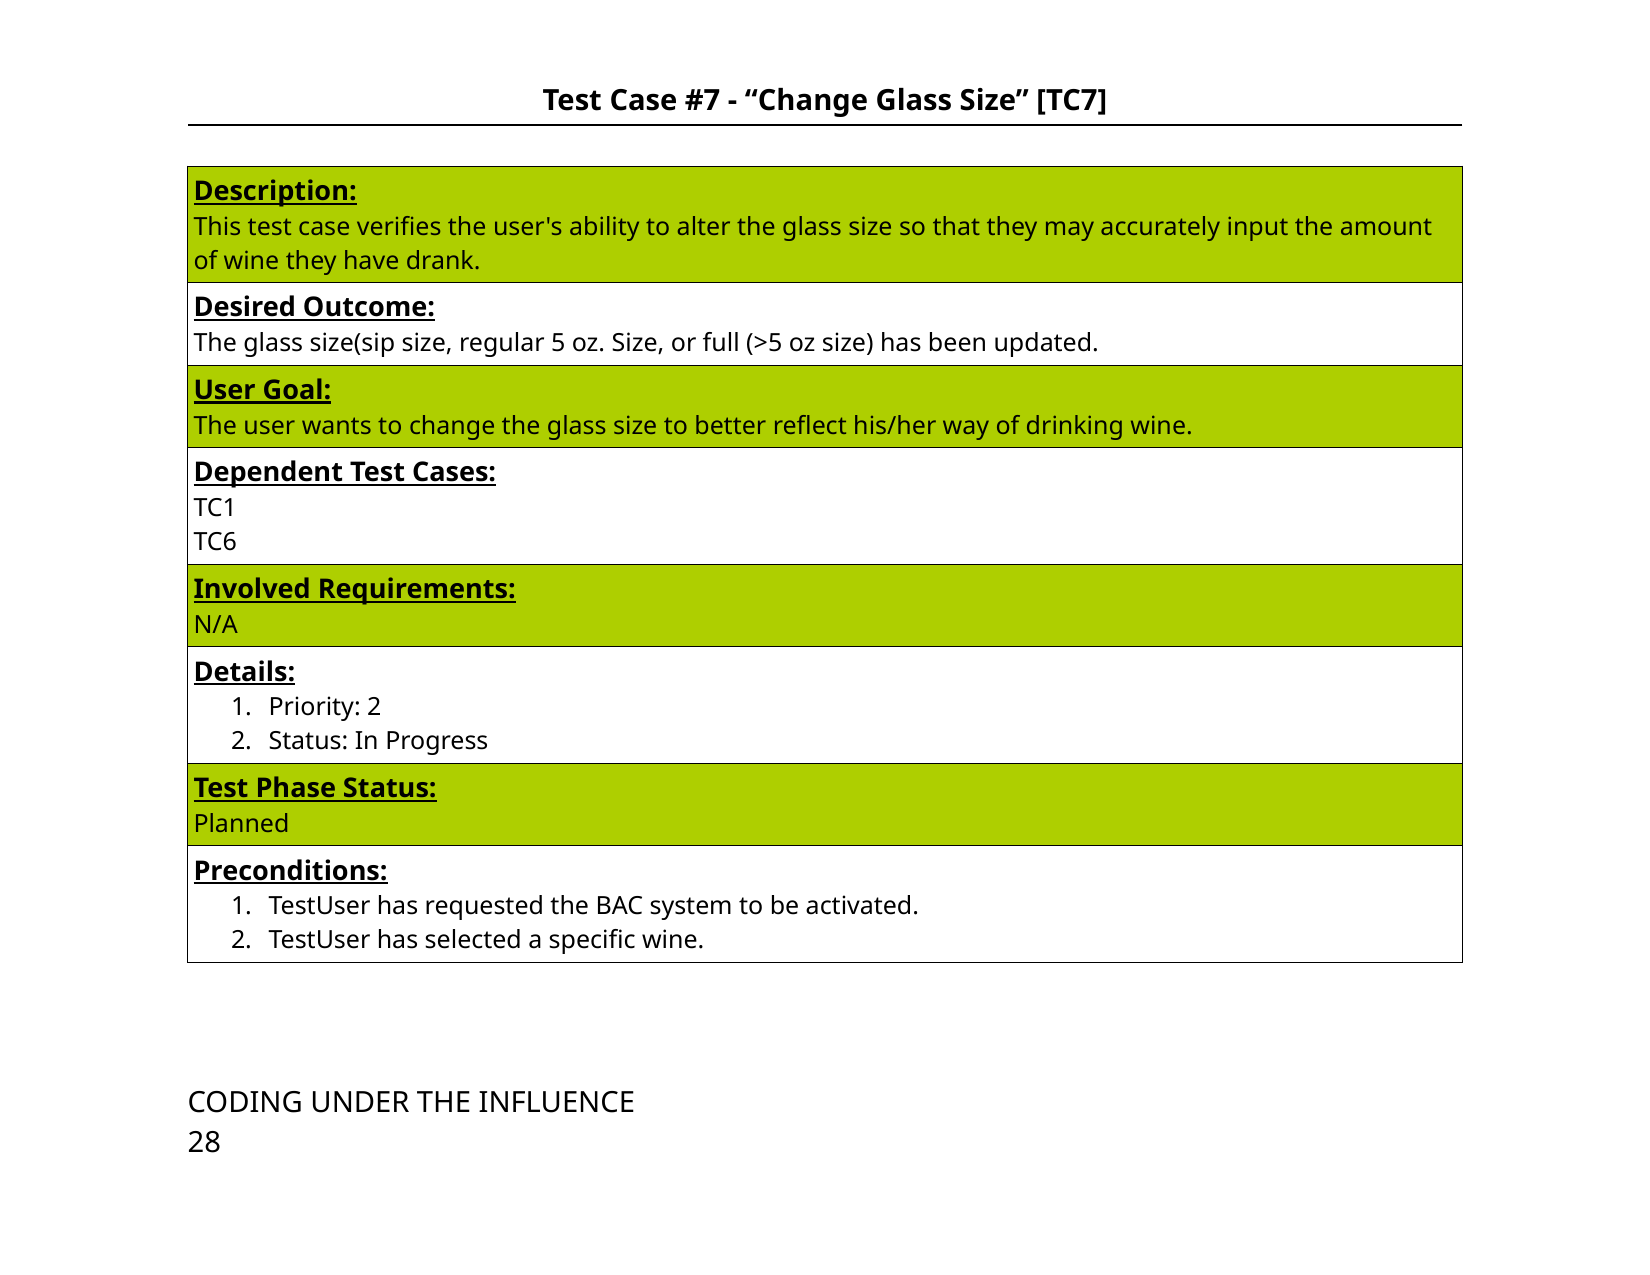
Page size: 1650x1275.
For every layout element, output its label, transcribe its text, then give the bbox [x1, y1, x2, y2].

table_cell Desired Outcome: The glass size(sip size, regular 5 oz. Size, or full (>5 oz size) has been updated. [188, 283, 1462, 364]
table_cell Preconditions: TestUser has requested the BAC system to be activated. TestUser has selected a specific wine. [188, 846, 1462, 962]
table_cell User Goal: The user wants to change the glass size to better reflect his/her way of drinking wine. [188, 366, 1462, 447]
table_cell Involved Requirements: N/A [188, 565, 1462, 646]
table_header Description: This test case verifies the user's ability to alter the glass size so that they may accurately input the amount of wine they have drank. [188, 167, 1462, 282]
text Test Case #7 - “Change Glass Size” [TC7] [187, 75, 1462, 126]
table_cell Test Phase Status: Planned [188, 764, 1462, 845]
table_cell Dependent Test Cases: TC1 TC6 [188, 448, 1462, 564]
table_cell Details: Priority: 2 Status: In Progress [188, 647, 1462, 763]
